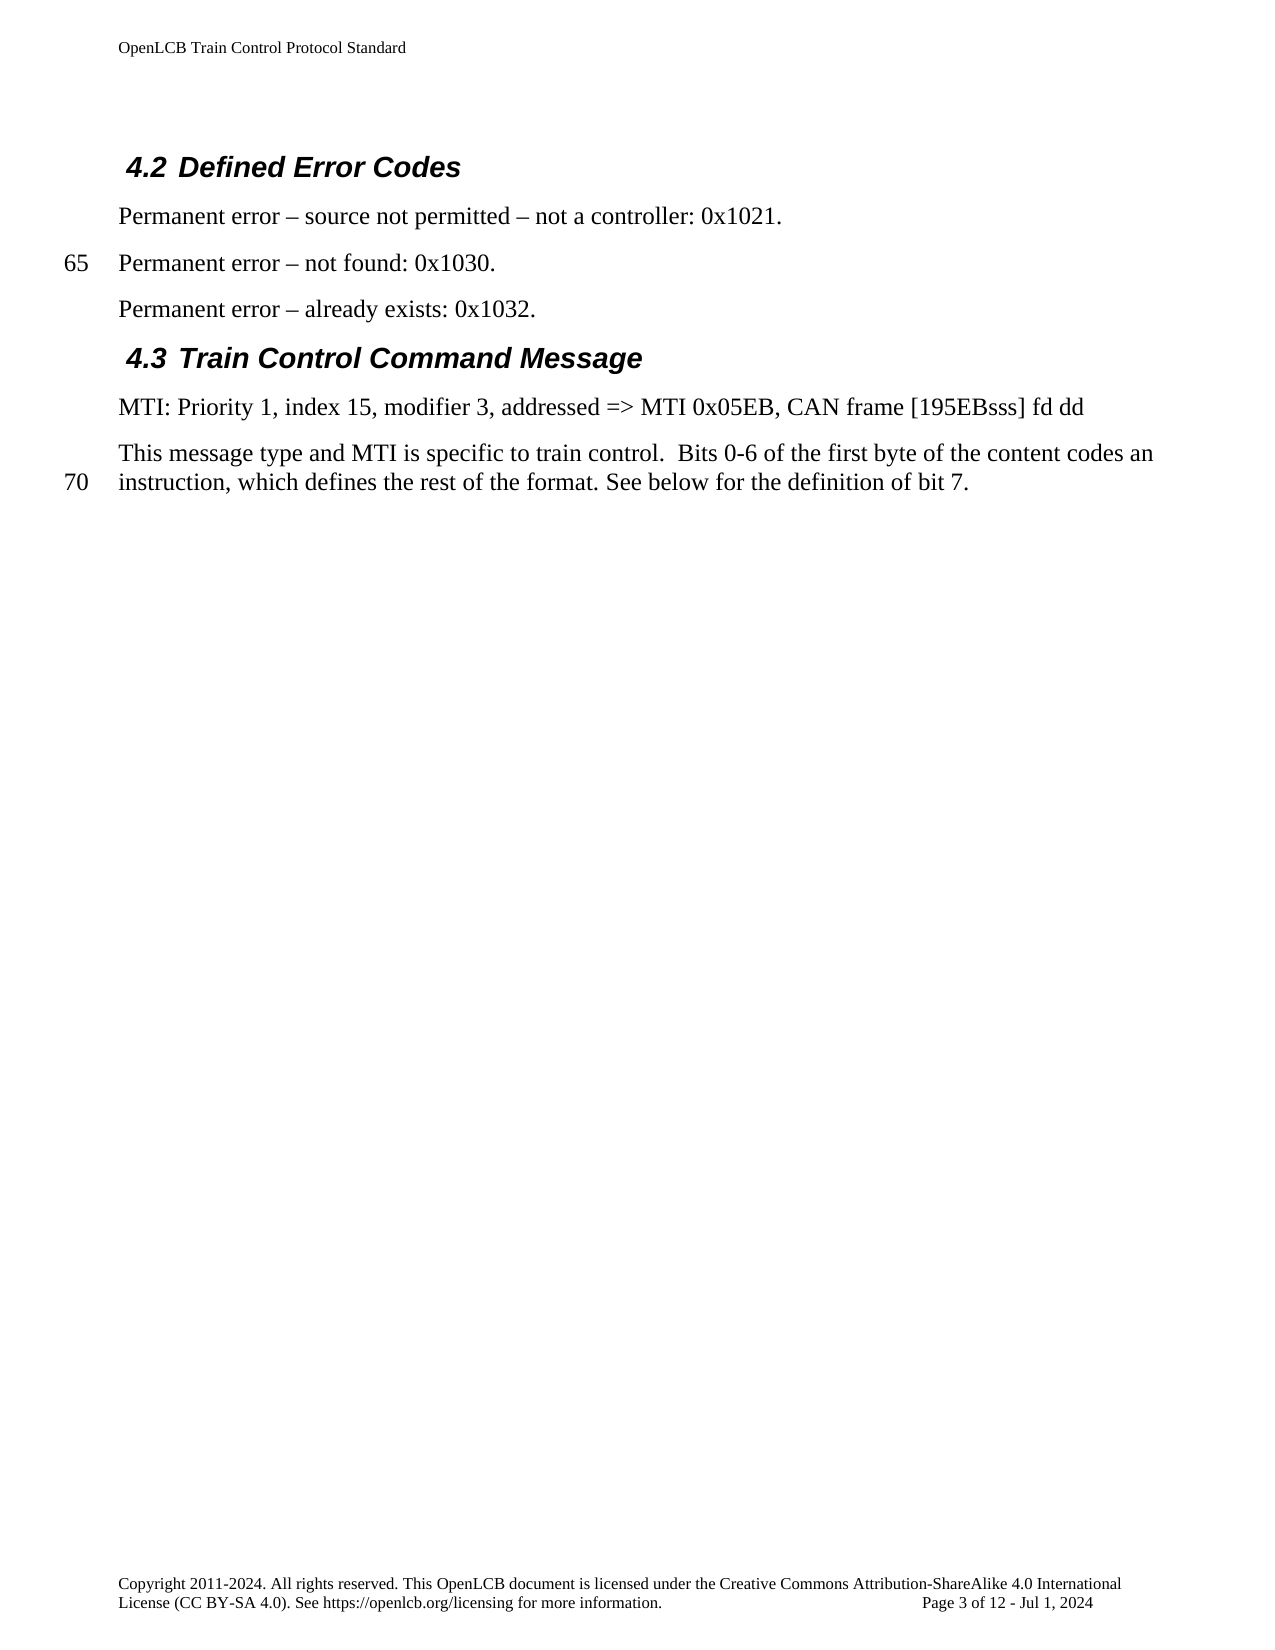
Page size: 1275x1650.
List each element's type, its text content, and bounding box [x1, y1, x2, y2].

text Permanent error – not found: 0x1030. [118, 248, 1157, 276]
text MTI: Priority 1, index 15, modifier 3, addressed => MTI 0x05EB, CAN frame [195EBsss] fd dd [118, 392, 1157, 421]
text Permanent error – already exists: 0x1032. [118, 294, 1157, 323]
text Permanent error – source not permitted – not a controller: 0x1021. [118, 201, 1157, 230]
subtitle Defined Error Codes [118, 150, 1157, 183]
subtitle Train Control Command Message [118, 341, 1157, 374]
text This message type and MTI is specific to train control. Bits 0-6 of the first byte of the content codes an instruction, which defines the rest of the format. See below for the definition of bit 7. [118, 438, 1157, 496]
